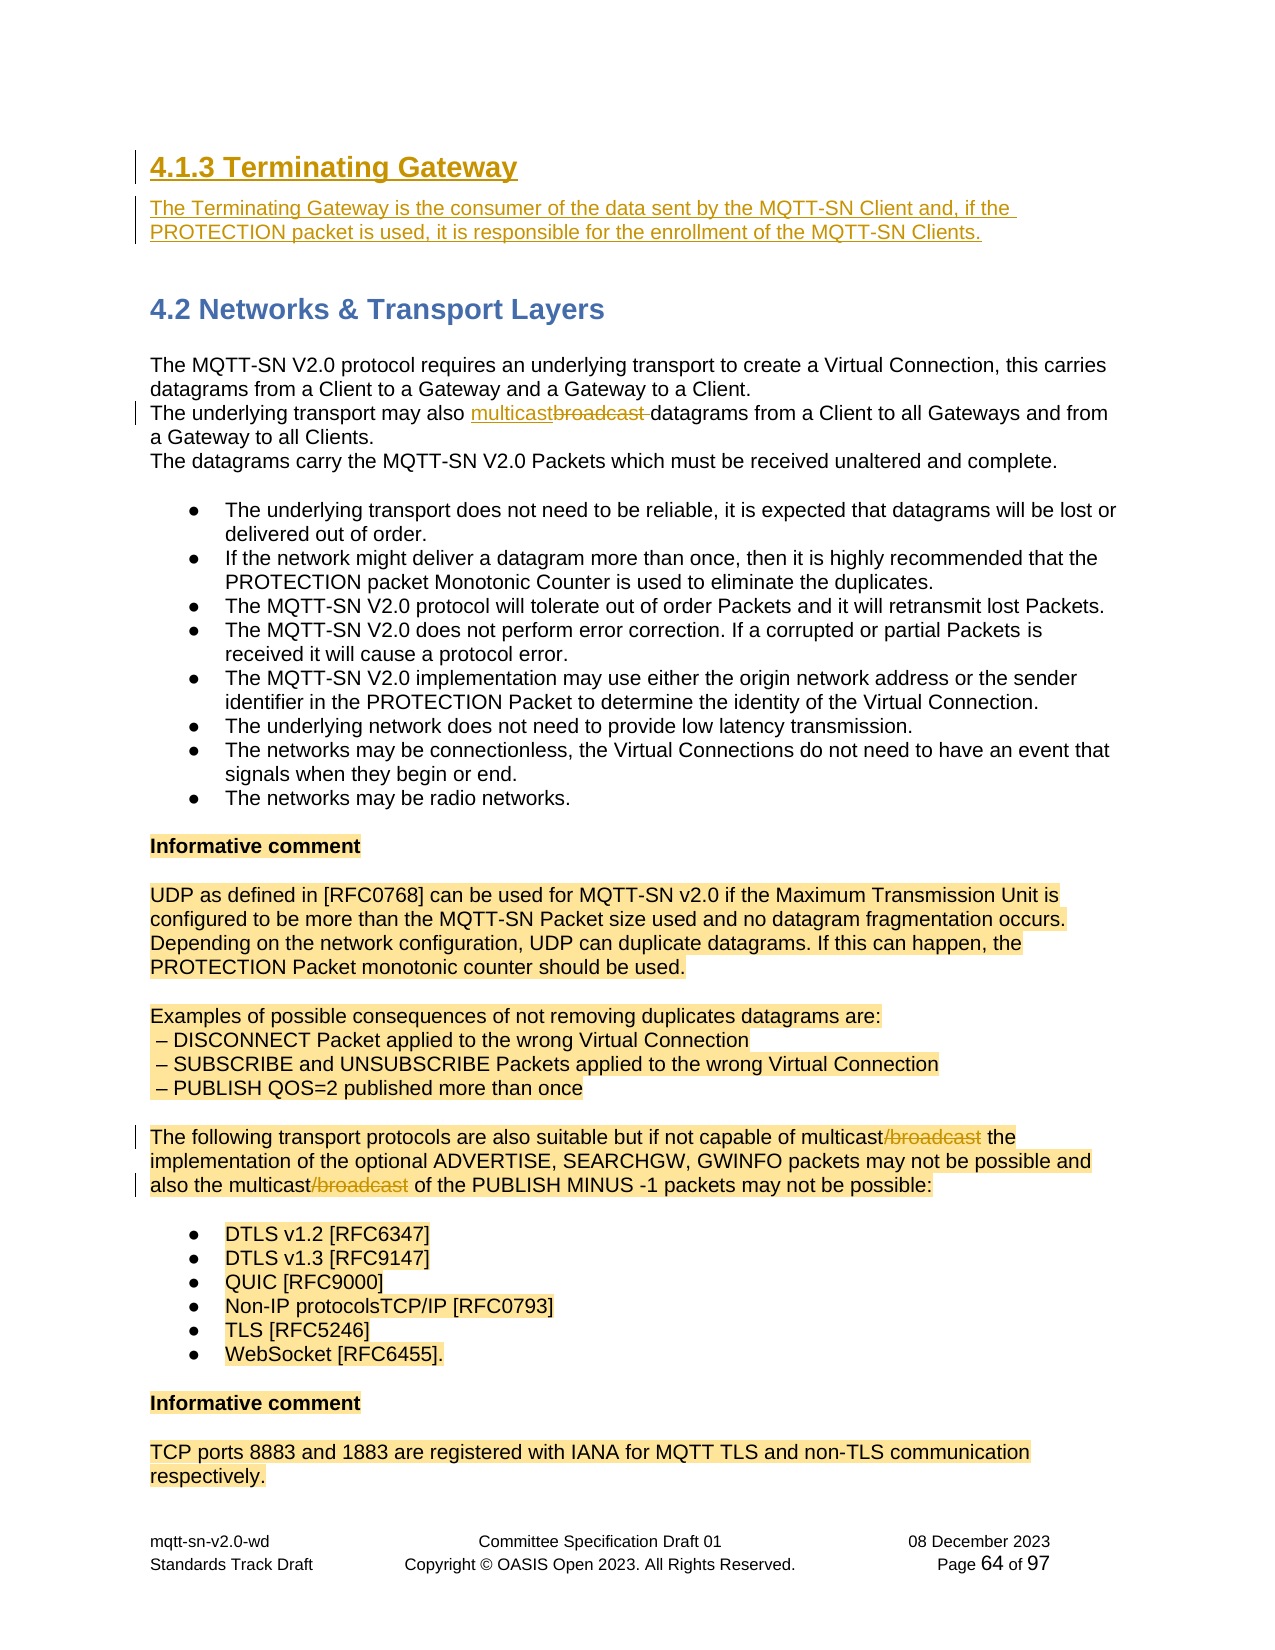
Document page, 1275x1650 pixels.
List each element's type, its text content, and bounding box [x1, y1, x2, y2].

list WebSocket [RFC6455]. [187, 1342, 1125, 1366]
list Non-IP protocolsTCP/IP [RFC0793] [187, 1294, 1125, 1318]
list DTLS v1.2 [RFC6347] [187, 1222, 1125, 1246]
text Informative comment [150, 1391, 1125, 1414]
list The MQTT-SN V2.0 implementation may use either the origin network address or the sender identifier in the PROTECTION Packet to determine the identity of the Virtual Connection. [187, 666, 1125, 713]
subtitle 4.1.3 Terminating Gateway [150, 150, 1124, 183]
list If the network might deliver a datagram more than once, then it is highly recommended that the PROTECTION packet Monotonic Counter is used to eliminate the duplicates. [187, 546, 1125, 594]
list The MQTT-SN V2.0 protocol will tolerate out of order Packets and it will retransmit lost Packets. [187, 594, 1125, 618]
text The Terminating Gateway is the consumer of the data sent by the MQTT-SN Client and, if the PROTECTION packet is used, it is responsible for the enrollment of the MQTT-SN Clients. [149, 196, 1124, 244]
text The following transport protocols are also suitable but if not capable of multicast the implementation of the optional ADVERTISE, SEARCHGW, GWINFO packets may not be possible and also the multicast of the PUBLISH MINUS -1 packets may not be possible: [150, 1125, 1125, 1197]
list The underlying network does not need to provide low latency transmission. [187, 713, 1125, 737]
text Informative comment [150, 834, 1125, 858]
list QUIC [RFC9000] [187, 1270, 1125, 1294]
list TLS [RFC5246] [187, 1318, 1125, 1342]
list The networks may be connectionless, the Virtual Connections do not need to have an event that signals when they begin or end. [187, 737, 1125, 785]
subtitle 4.2 Networks & Transport Layers [150, 292, 1124, 325]
text TCP ports 8883 and 1883 are registered with IANA for MQTT TLS and non-TLS communication respectively. [150, 1439, 1125, 1487]
text Examples of possible consequences of not removing duplicates datagrams are: – DISCONNECT Packet applied to the wrong Virtual Connection – SUBSCRIBE and UNSUBSCRIBE Packets applied to the wrong Virtual Connection – PUBLISH QOS=2 published more than once [150, 1004, 1125, 1100]
list The networks may be radio networks. [187, 785, 1125, 809]
list DTLS v1.3 [RFC9147] [187, 1246, 1125, 1270]
list The underlying transport does not need to be reliable, it is expected that datagrams will be lost or delivered out of order. [187, 498, 1125, 546]
text The MQTT-SN V2.0 protocol requires an underlying transport to create a Virtual Connection, this carries datagrams from a Client to a Gateway and a Gateway to a Client. The underlying transport may also multicastdatagrams from a Client to all Gateways and from a Gateway to all Clients. The datagrams carry the MQTT-SN V2.0 Packets which must be received unaltered and complete. [150, 353, 1125, 473]
list The MQTT-SN V2.0 does not perform error correction. If a corrupted or partial Packets is received it will cause a protocol error. [187, 618, 1125, 666]
text UDP as defined in [RFC0768] can be used for MQTT-SN v2.0 if the Maximum Transmission Unit is configured to be more than the MQTT-SN Packet size used and no datagram fragmentation occurs. Depending on the network configuration, UDP can duplicate datagrams. If this can happen, the PROTECTION Packet monotonic counter should be used. [150, 883, 1125, 979]
